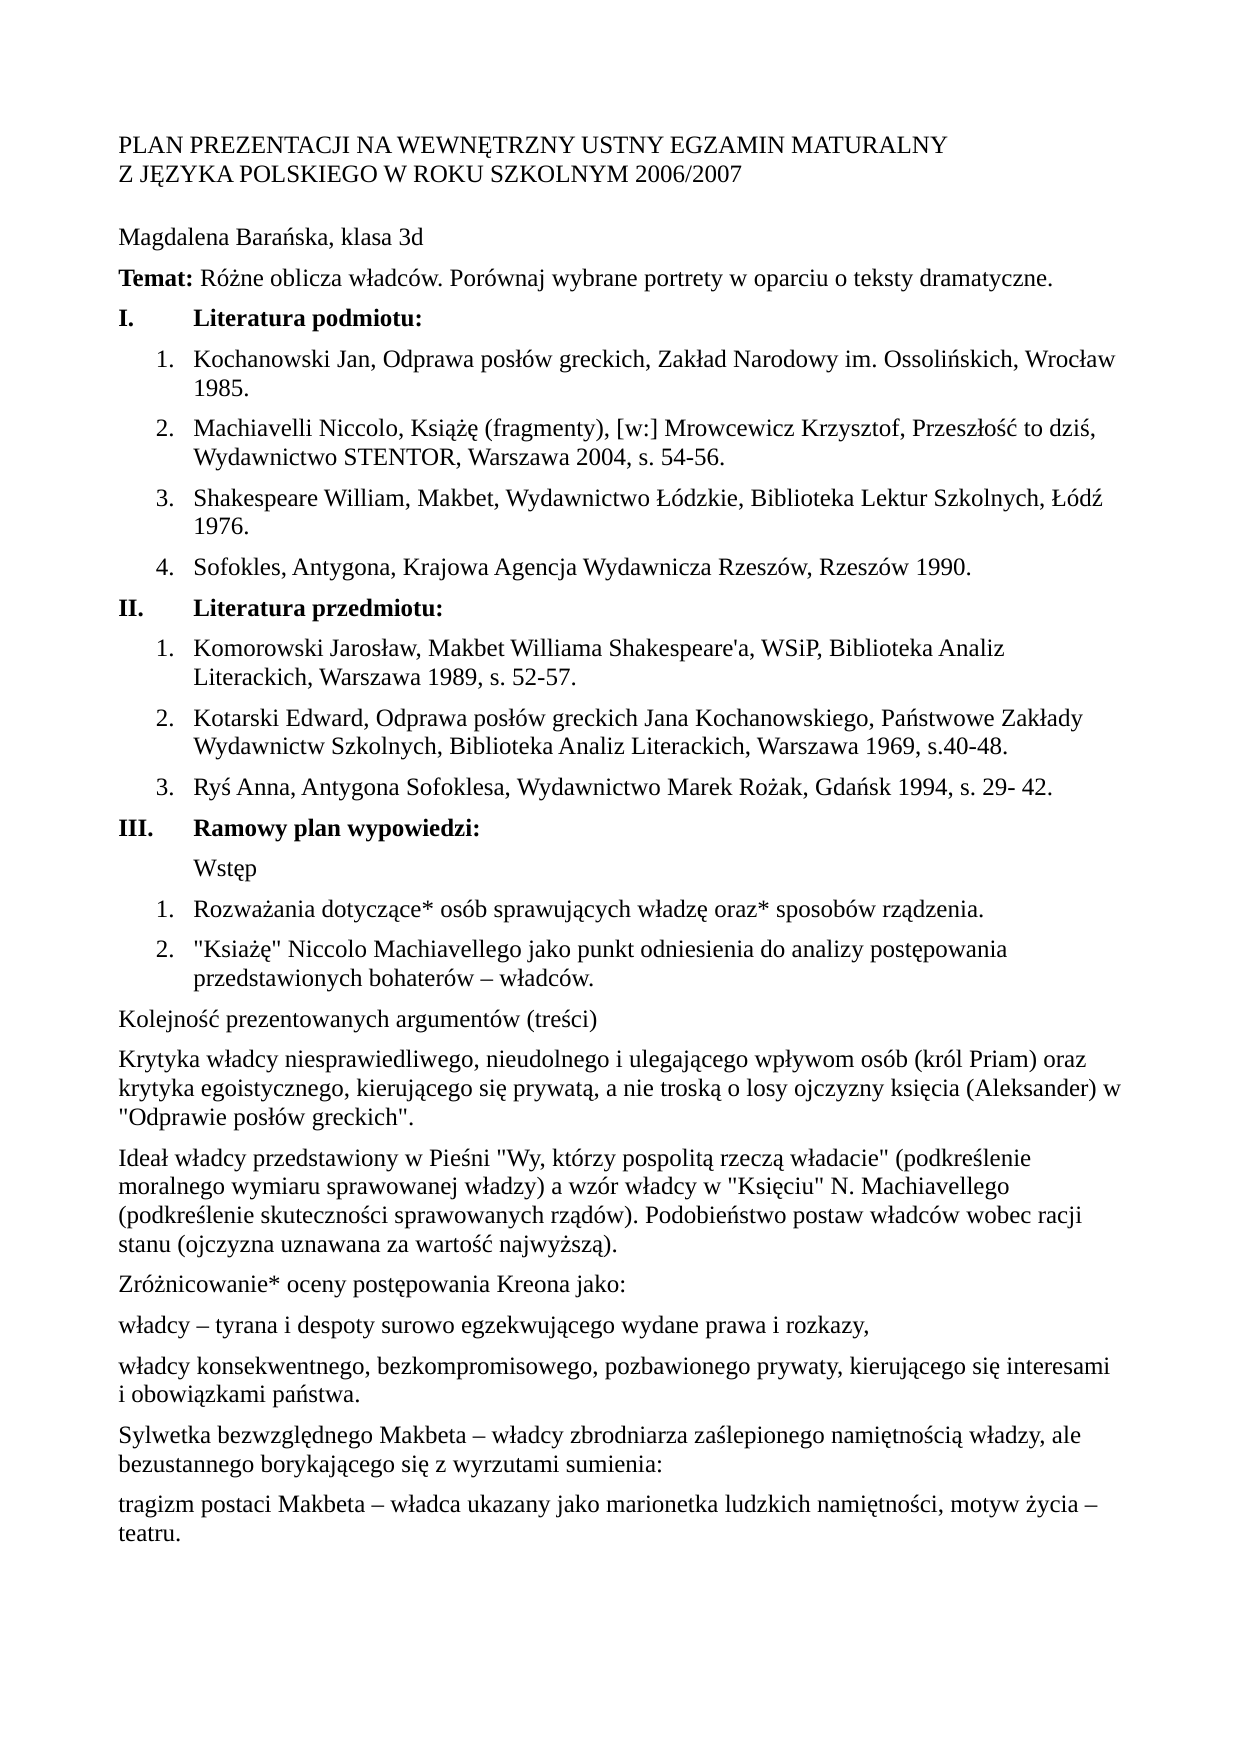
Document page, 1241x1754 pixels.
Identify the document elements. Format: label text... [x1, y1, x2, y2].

list Literatura przedmiotu: [118, 593, 1122, 621]
text Kolejność prezentowanych argumentów (treści) [118, 1004, 1122, 1033]
text PLAN PREZENTACJI NA WEWNĘTRZNY USTNY EGZAMIN MATURALNY [118, 130, 1122, 159]
text tragizm postaci Makbeta – władca ukazany jako marionetka ludzkich namiętności, motyw życia – teatru. [118, 1489, 1122, 1547]
list Wstęp [118, 853, 1122, 882]
list Rozważania dotyczące* osób sprawujących władzę oraz* sposobów rządzenia. [156, 894, 1122, 923]
list Sofokles, Antygona, Krajowa Agencja Wydawnicza Rzeszów, Rzeszów 1990. [156, 552, 1122, 581]
list Machiavelli Niccolo, Książę (fragmenty), [w:] Mrowcewicz Krzysztof, Przeszłość to dziś, Wydawnictwo STENTOR, Warszawa 2004, s. 54-56. [156, 413, 1122, 471]
list Kotarski Edward, Odprawa posłów greckich Jana Kochanowskiego, Państwowe Zakłady Wydawnictw Szkolnych, Biblioteka Analiz Literackich, Warszawa 1969, s.40-48. [156, 703, 1122, 760]
list "Ksiażę" Niccolo Machiavellego jako punkt odniesienia do analizy postępowania przedstawionych bohaterów – władców. [156, 934, 1122, 992]
text Magdalena Barańska, klasa 3d [118, 222, 1122, 251]
text Sylwetka bezwzględnego Makbeta – władcy zbrodniarza zaślepionego namiętnością władzy, ale bezustannego borykającego się z wyrzutami sumienia: [118, 1420, 1122, 1478]
list Shakespeare William, Makbet, Wydawnictwo Łódzkie, Biblioteka Lektur Szkolnych, Łódź 1976. [156, 483, 1122, 540]
text Zróżnicowanie* oceny postępowania Kreona jako: [118, 1269, 1122, 1298]
text Z JĘZYKA POLSKIEGO W ROKU SZKOLNYM 2006/2007 [118, 159, 1122, 187]
text Krytyka władcy niesprawiedliwego, nieudolnego i ulegającego wpływom osób (król Priam) oraz krytyka egoistycznego, kierującego się prywatą, a nie troską o losy ojczyzny księcia (Aleksander) w "Odprawie posłów greckich". [118, 1044, 1122, 1131]
list Literatura podmiotu: [118, 303, 1122, 332]
list Komorowski Jarosław, Makbet Williama Shakespeare'a, WSiP, Biblioteka Analiz Literackich, Warszawa 1989, s. 52-57. [156, 633, 1122, 691]
text władcy – tyrana i despoty surowo egzekwującego wydane prawa i rozkazy, [118, 1310, 1122, 1339]
text Ideał władcy przedstawiony w Pieśni "Wy, którzy pospolitą rzeczą władacie" (podkreślenie moralnego wymiaru sprawowanej władzy) a wzór władcy w "Księciu" N. Machiavellego (podkreślenie skuteczności sprawowanych rządów). Podobieństwo postaw władców wobec racji stanu (ojczyzna uznawana za wartość najwyższą). [118, 1143, 1122, 1258]
text Temat: Różne oblicza władców. Porównaj wybrane portrety w oparciu o teksty dramatyczne. [118, 263, 1122, 291]
list Kochanowski Jan, Odprawa posłów greckich, Zakład Narodowy im. Ossolińskich, Wrocław 1985. [156, 344, 1122, 401]
list Ramowy plan wypowiedzi: [118, 813, 1122, 841]
list Ryś Anna, Antygona Sofoklesa, Wydawnictwo Marek Rożak, Gdańsk 1994, s. 29- 42. [156, 772, 1122, 801]
text władcy konsekwentnego, bezkompromisowego, pozbawionego prywaty, kierującego się interesami i obowiązkami państwa. [118, 1351, 1122, 1408]
